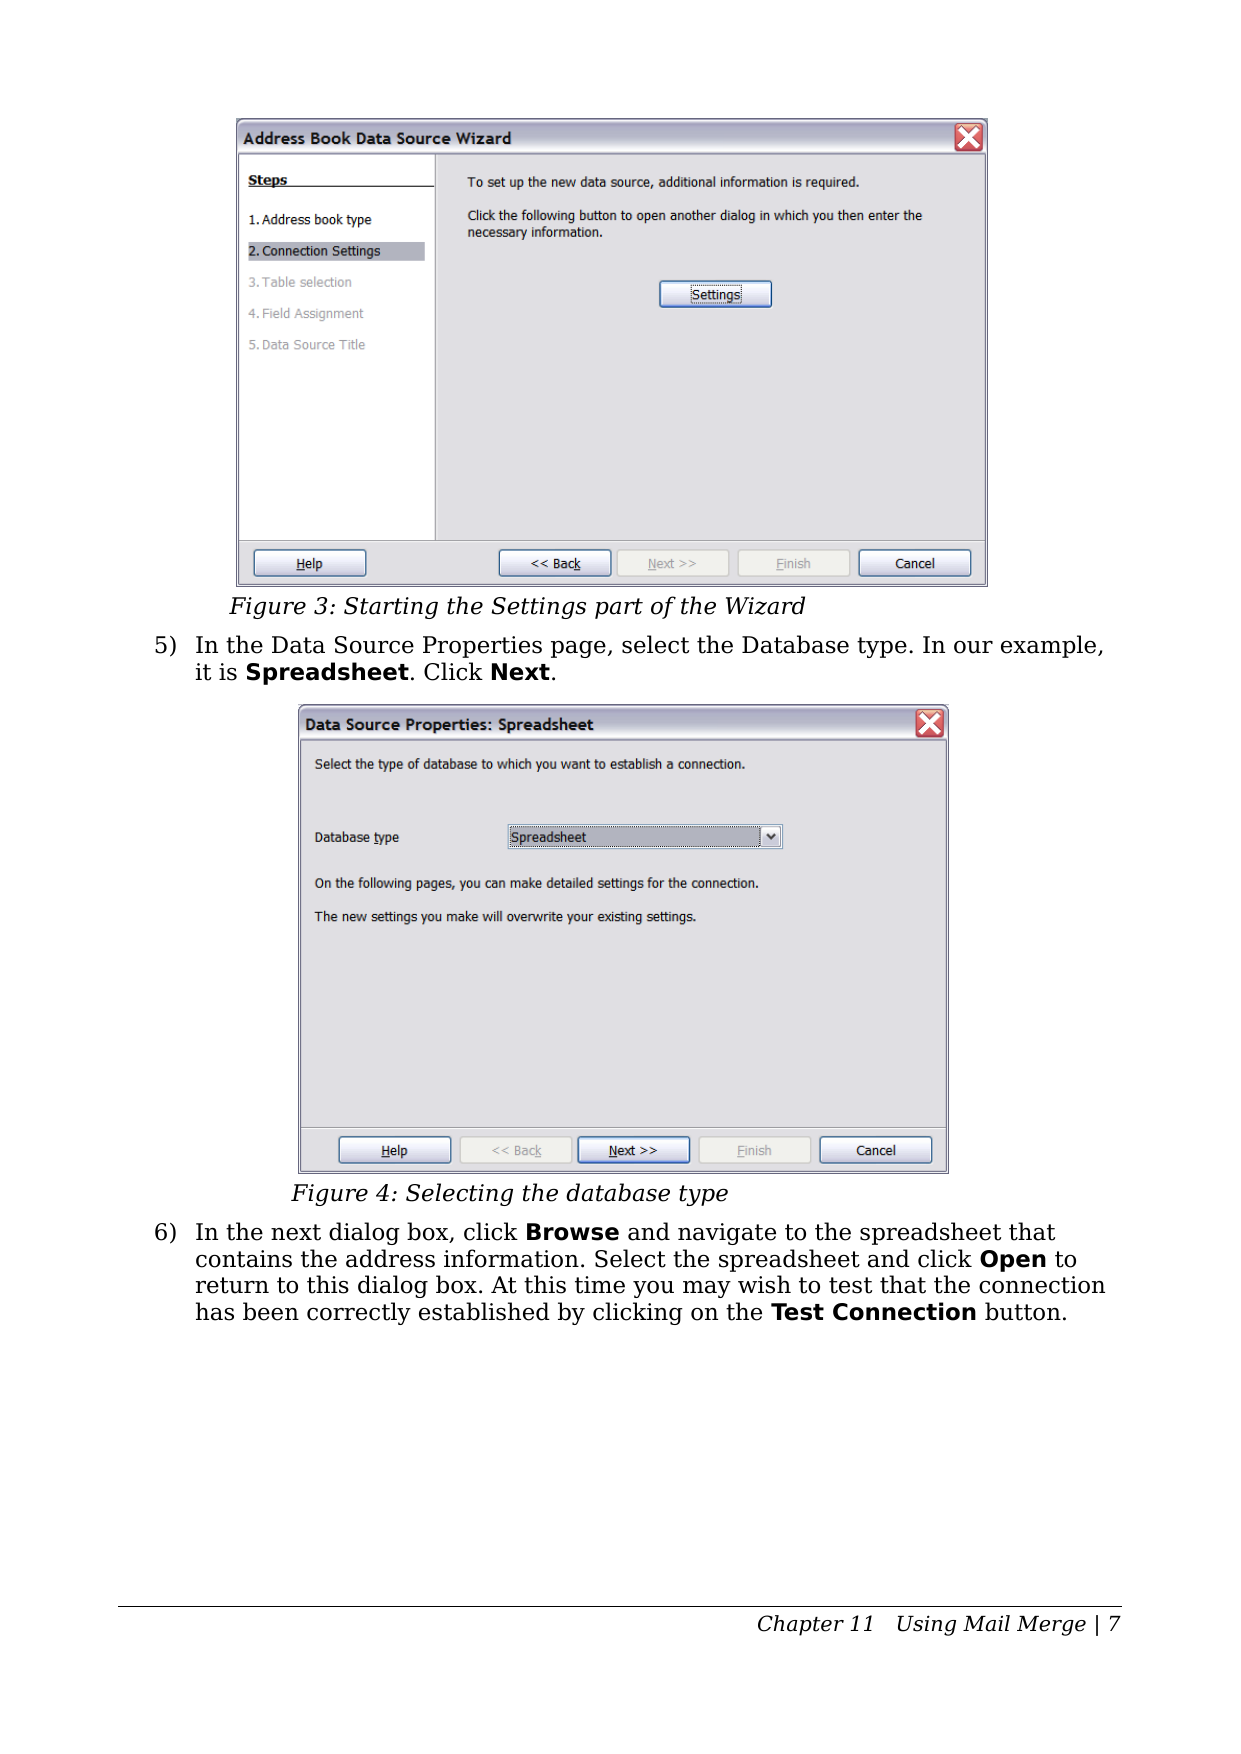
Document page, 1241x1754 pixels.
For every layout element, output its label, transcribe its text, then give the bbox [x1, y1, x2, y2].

list In the next dialog box, click Browse and navigate to the spreadsheet that contains the address information. Select the spreadsheet and click Open to return to this dialog box. At this time you may wish to test that the connection has been correctly established by clicking on the Test Connection button. [177, 1219, 1122, 1326]
text Figure 4: Selecting the database type [291, 1180, 949, 1207]
list In the Data Source Properties page, select the Database type. In our example, it is Spreadsheet. Click Next. [177, 633, 1122, 686]
picture [236, 118, 988, 587]
picture [298, 704, 949, 1174]
text Figure 3: Starting the Settings part of the Wizard [229, 593, 1011, 620]
